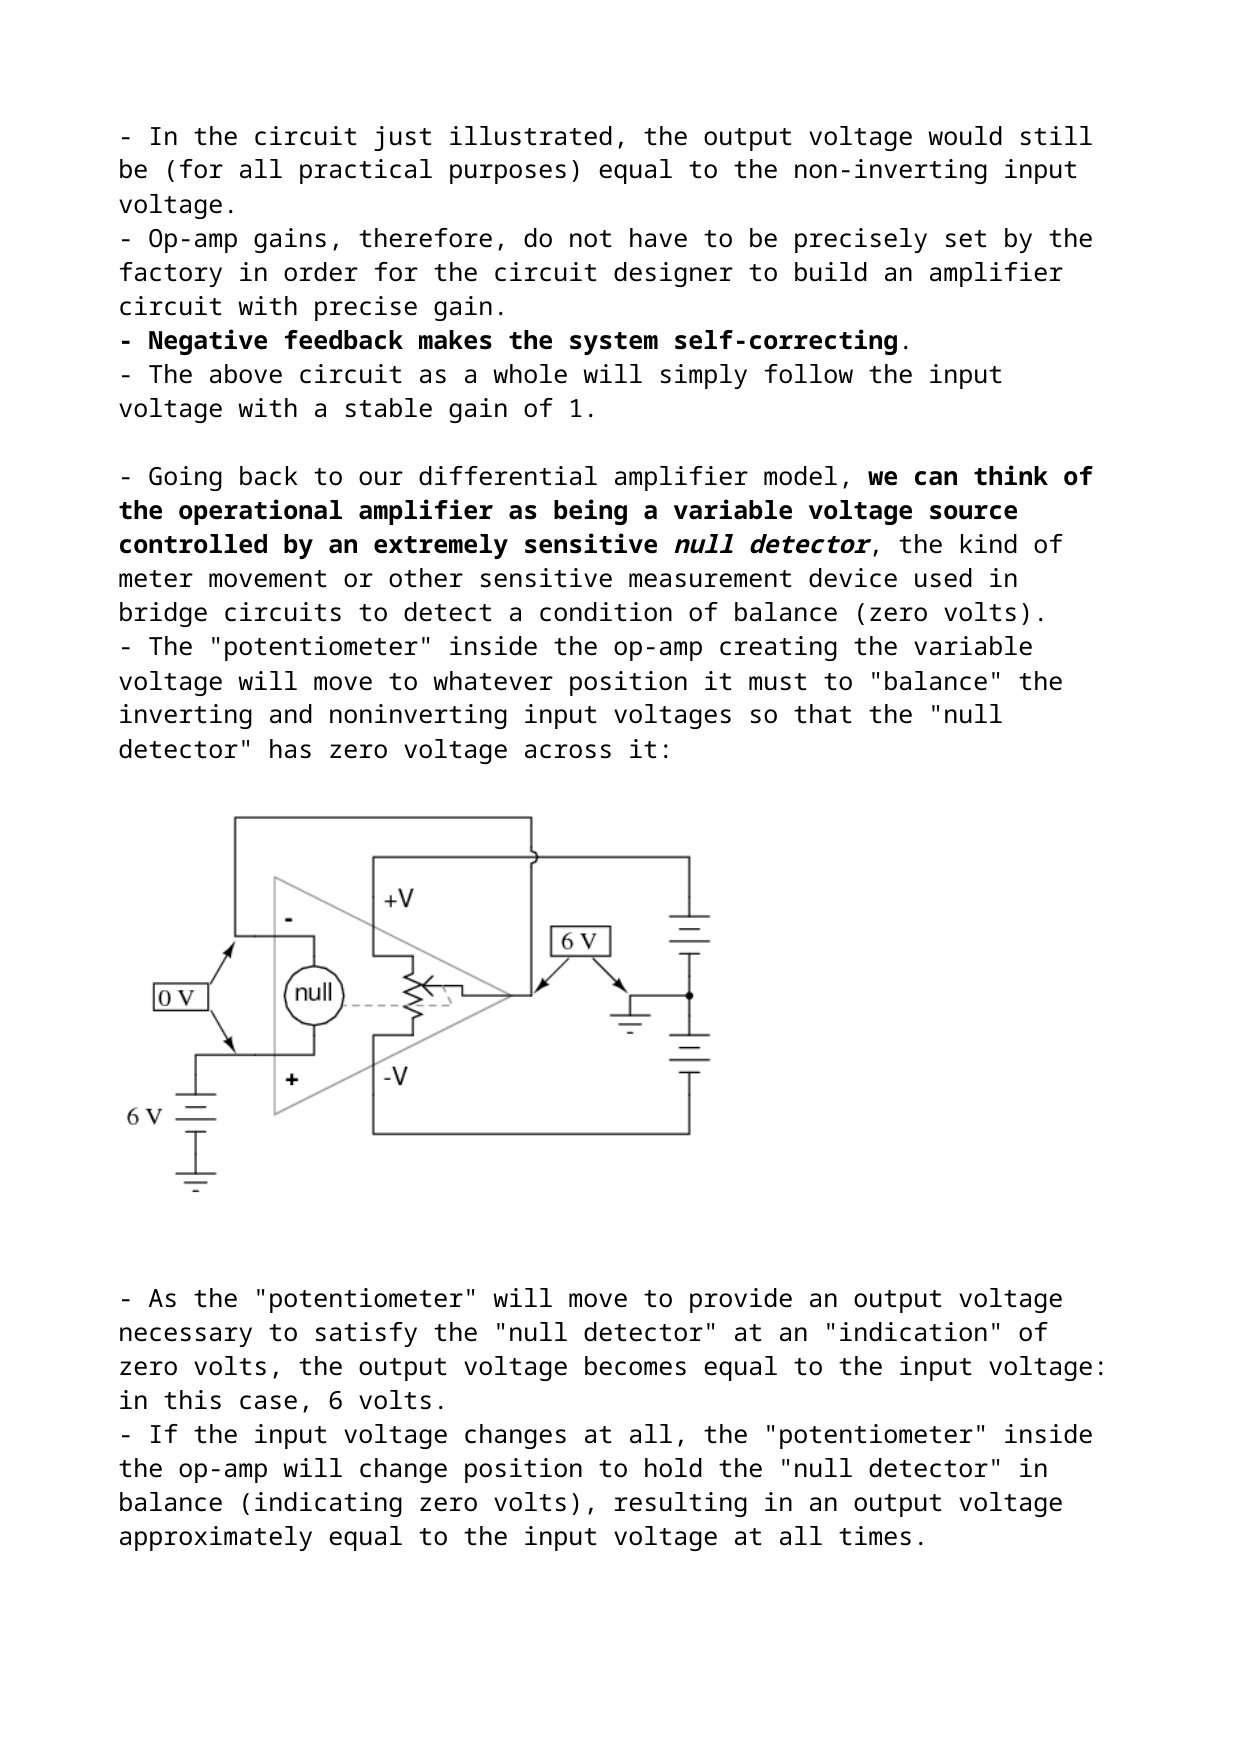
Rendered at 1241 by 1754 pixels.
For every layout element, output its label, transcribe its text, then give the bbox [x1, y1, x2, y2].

picture [118, 811, 717, 1200]
list - The "potentiometer" inside the op-amp creating the variable voltage will move to whatever position it must to "balance" the inverting and noninverting input voltages so that the "null detector" has zero voltage across it: [118, 629, 1122, 765]
list - Negative feedback makes the system self-correcting. [118, 322, 1122, 357]
list - Op-amp gains, therefore, do not have to be precisely set by the factory in order for the circuit designer to build an amplifier circuit with precise gain. [118, 220, 1122, 322]
list - Going back to our differential amplifier model, we can think of the operational amplifier as being a variable voltage source controlled by an extremely sensitive null detector, the kind of meter movement or other sensitive measurement device used in bridge circuits to detect a condition of balance (zero volts). [118, 459, 1122, 629]
list - As the "potentiometer" will move to provide an output voltage necessary to satisfy the "null detector" at an "indication" of zero volts, the output voltage becomes equal to the input voltage: in this case, 6 volts. [118, 1281, 1122, 1417]
list - In the circuit just illustrated, the output voltage would still be (for all practical purposes) equal to the non-inverting input voltage. [118, 118, 1122, 220]
list - The above circuit as a whole will simply follow the input voltage with a stable gain of 1. [118, 357, 1122, 425]
list - If the input voltage changes at all, the "potentiometer" inside the op-amp will change position to hold the "null detector" in balance (indicating zero volts), resulting in an output voltage approximately equal to the input voltage at all times. [118, 1417, 1122, 1553]
